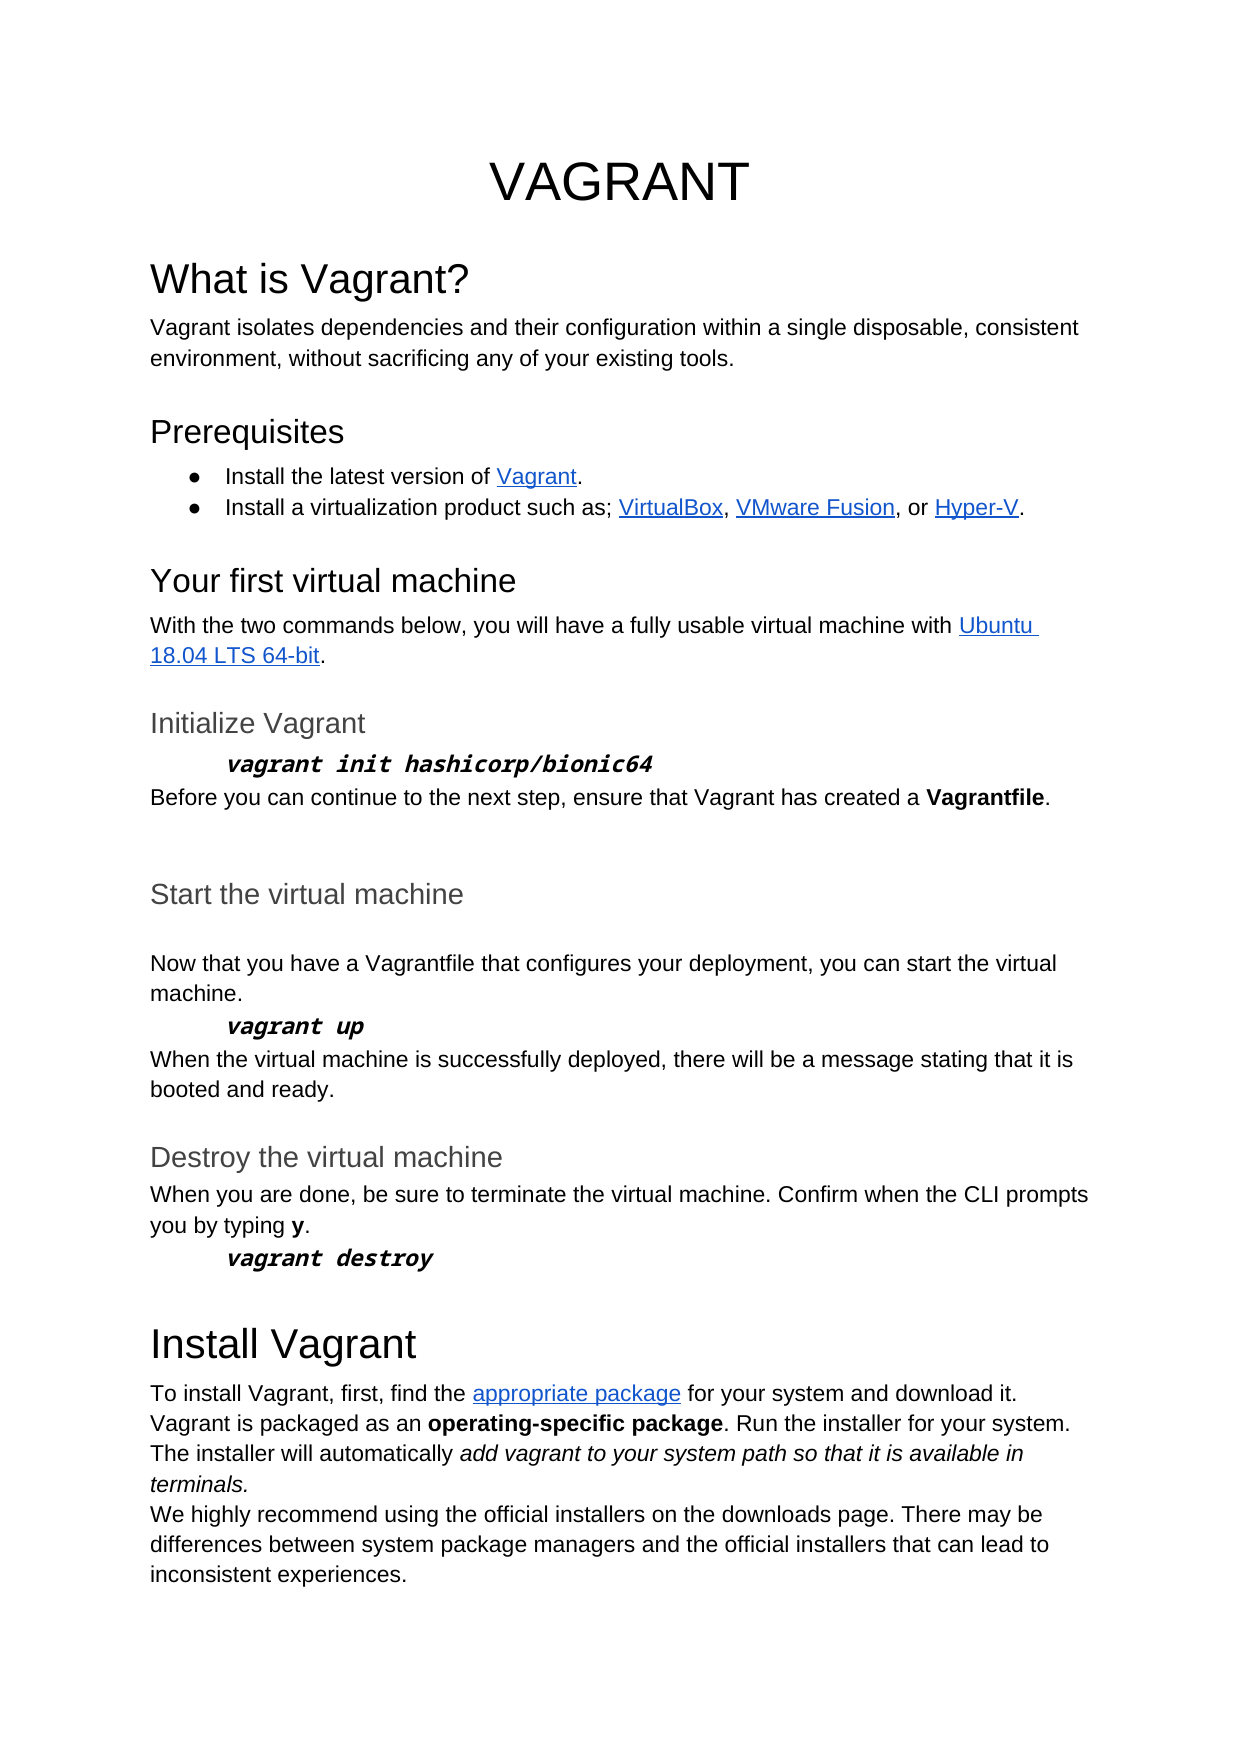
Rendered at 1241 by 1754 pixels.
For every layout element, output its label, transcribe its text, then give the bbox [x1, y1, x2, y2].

text When the virtual machine is successfully deployed, there will be a message stating that it is booted and ready. [150, 1046, 1090, 1102]
list Install a virtualization product such as; VirtualBox, VMware Fusion, or Hyper-V. [187, 493, 1090, 520]
subtitle Destroy the virtual machine [150, 1139, 1090, 1173]
list Install the latest version of Vagrant. [187, 463, 1090, 489]
text vagrant up [225, 1010, 1090, 1041]
text When you are done, be sure to terminate the virtual machine. Confirm when the CLI prompts you by typing y. [150, 1181, 1090, 1238]
subtitle What is Vagrant? [150, 254, 1090, 302]
text To install Vagrant, first, find the appropriate package for your system and download it. Vagrant is packaged as an operating-specific package. Run the installer for your system. The installer will automatically add vagrant to your system path so that it is available in terminals. [150, 1380, 1090, 1497]
text vagrant destroy [225, 1242, 1090, 1273]
text Before you can continue to the next step, ensure that Vagrant has created a Vagrantfile. [150, 784, 1090, 810]
subtitle Prerequisites [150, 412, 1090, 451]
text Now that you have a Vagrantfile that configures your deployment, you can start the virtual machine. [150, 949, 1090, 1006]
subtitle Install Vagrant [150, 1319, 1090, 1367]
text vagrant init hashicorp/bionic64 [225, 748, 1090, 779]
subtitle Your first virtual machine [150, 561, 1090, 599]
text Vagrant isolates dependencies and their configuration within a single disposable, consistent environment, without sacrificing any of your existing tools. [150, 314, 1090, 371]
text We highly recommend using the official installers on the downloads page. There may be differences between system package managers and the official installers that can lead to inconsistent experiences. [150, 1501, 1090, 1587]
text With the two commands below, you will have a fully usable virtual machine with Ubuntu 18.04 LTS 64-bit. [150, 612, 1090, 669]
title VAGRANT [150, 150, 1090, 212]
subtitle Start the virtual machine [150, 877, 1090, 911]
subtitle Initialize Vagrant [150, 706, 1090, 739]
